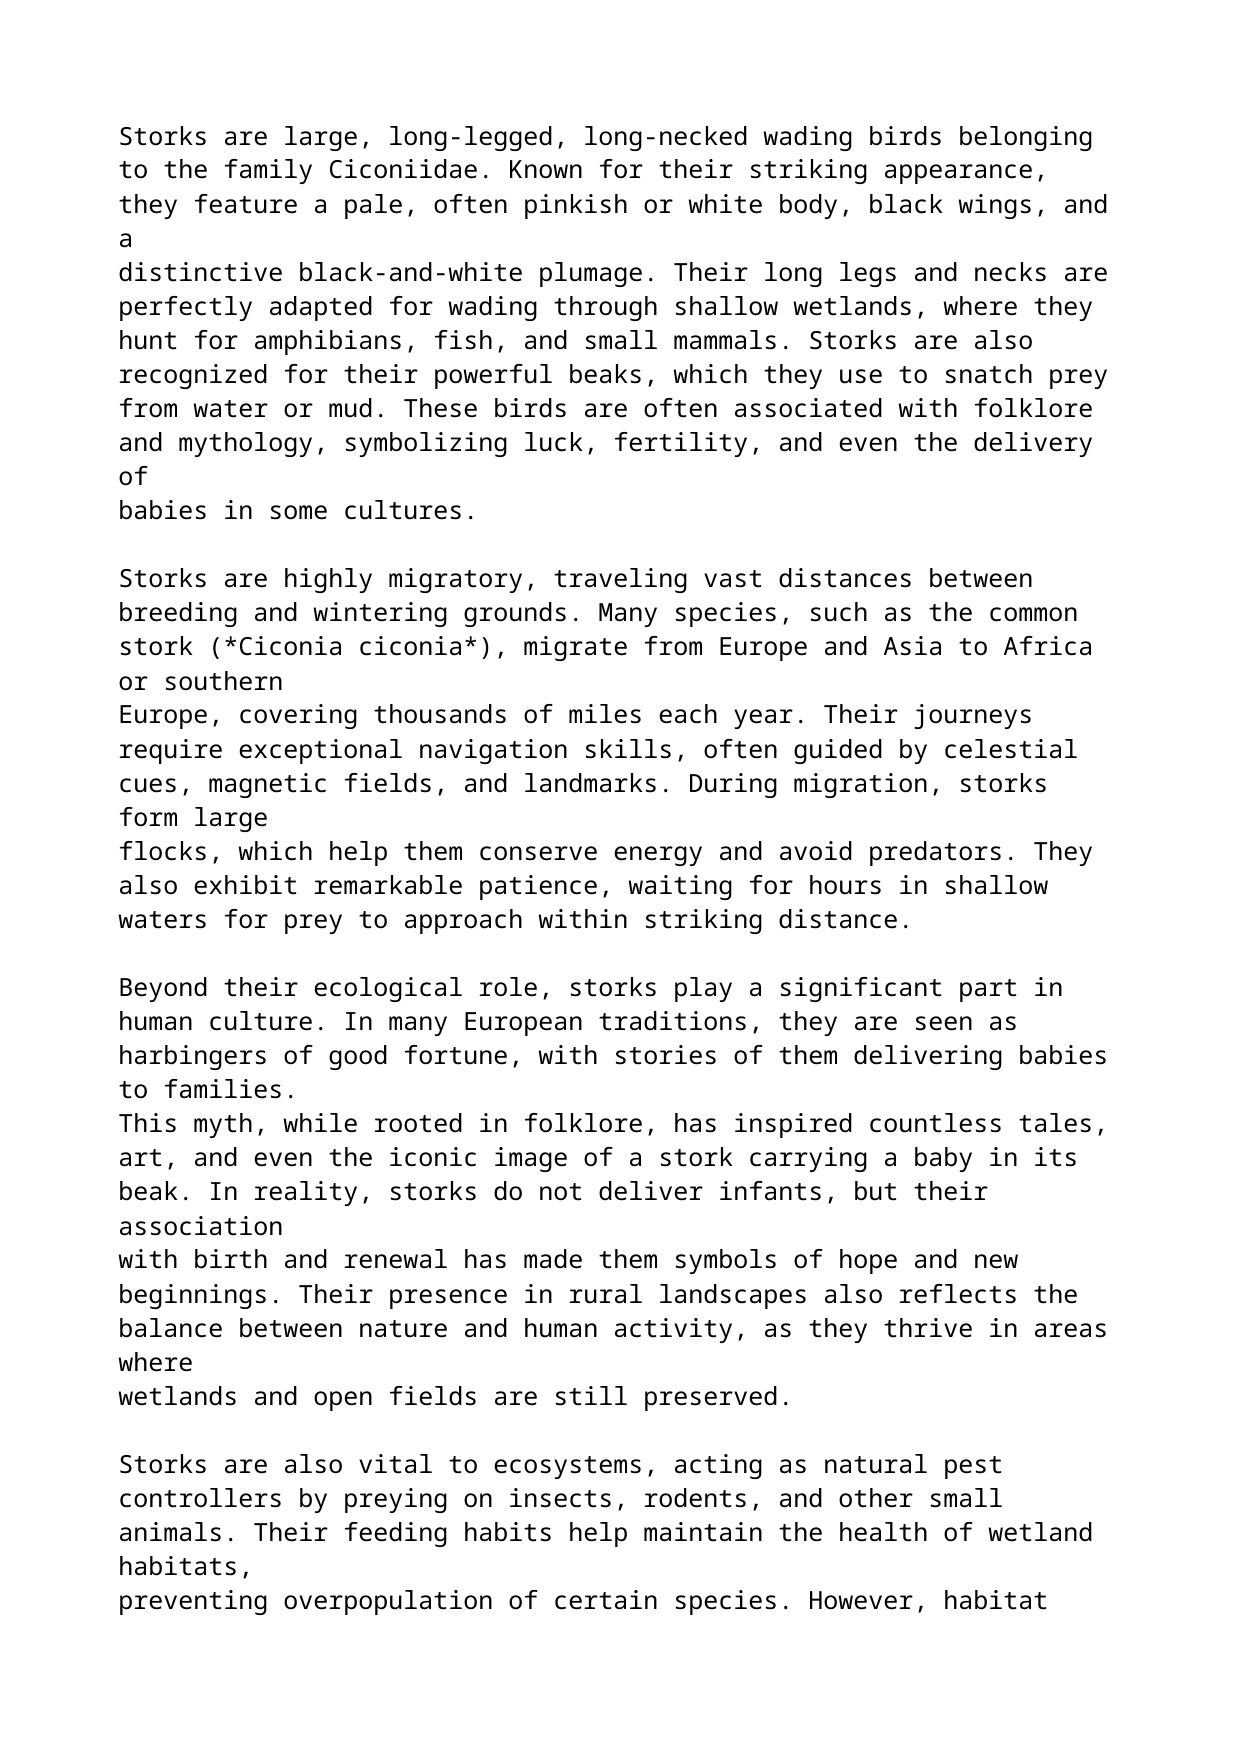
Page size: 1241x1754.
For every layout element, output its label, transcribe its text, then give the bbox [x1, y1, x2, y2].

text Storks are large, long-legged, long-necked wading birds belonging to the family Ciconiidae. Known for their striking appearance, they feature a pale, often pinkish or white body, black wings, and a distinctive black-and-white plumage. Their long legs and necks are perfectly adapted for wading through shallow wetlands, where they hunt for amphibians, fish, and small mammals. Storks are also recognized for their powerful beaks, which they use to snatch prey from water or mud. These birds are often associated with folklore and mythology, symbolizing luck, fertility, and even the delivery of babies in some cultures. Storks are highly migratory, traveling vast distances between breeding and wintering grounds. Many species, such as the common stork (*Ciconia ciconia*), migrate from Europe and Asia to Africa or southern Europe, covering thousands of miles each year. Their journeys require exceptional navigation skills, often guided by celestial cues, magnetic fields, and landmarks. During migration, storks form large flocks, which help them conserve energy and avoid predators. They also exhibit remarkable patience, waiting for hours in shallow waters for prey to approach within striking distance. Beyond their ecological role, storks play a significant part in human culture. In many European traditions, they are seen as harbingers of good fortune, with stories of them delivering babies to families. This myth, while rooted in folklore, has inspired countless tales, art, and even the iconic image of a stork carrying a baby in its beak. In reality, storks do not deliver infants, but their association with birth and renewal has made them symbols of hope and new beginnings. Their presence in rural landscapes also reflects the balance between nature and human activity, as they thrive in areas where wetlands and open fields are still preserved. Storks are also vital to ecosystems, acting as natural pest controllers by preying on insects, rodents, and other small animals. Their feeding habits help maintain the health of wetland habitats, preventing overpopulation of certain species. However, habitat [118, 118, 1122, 1617]
